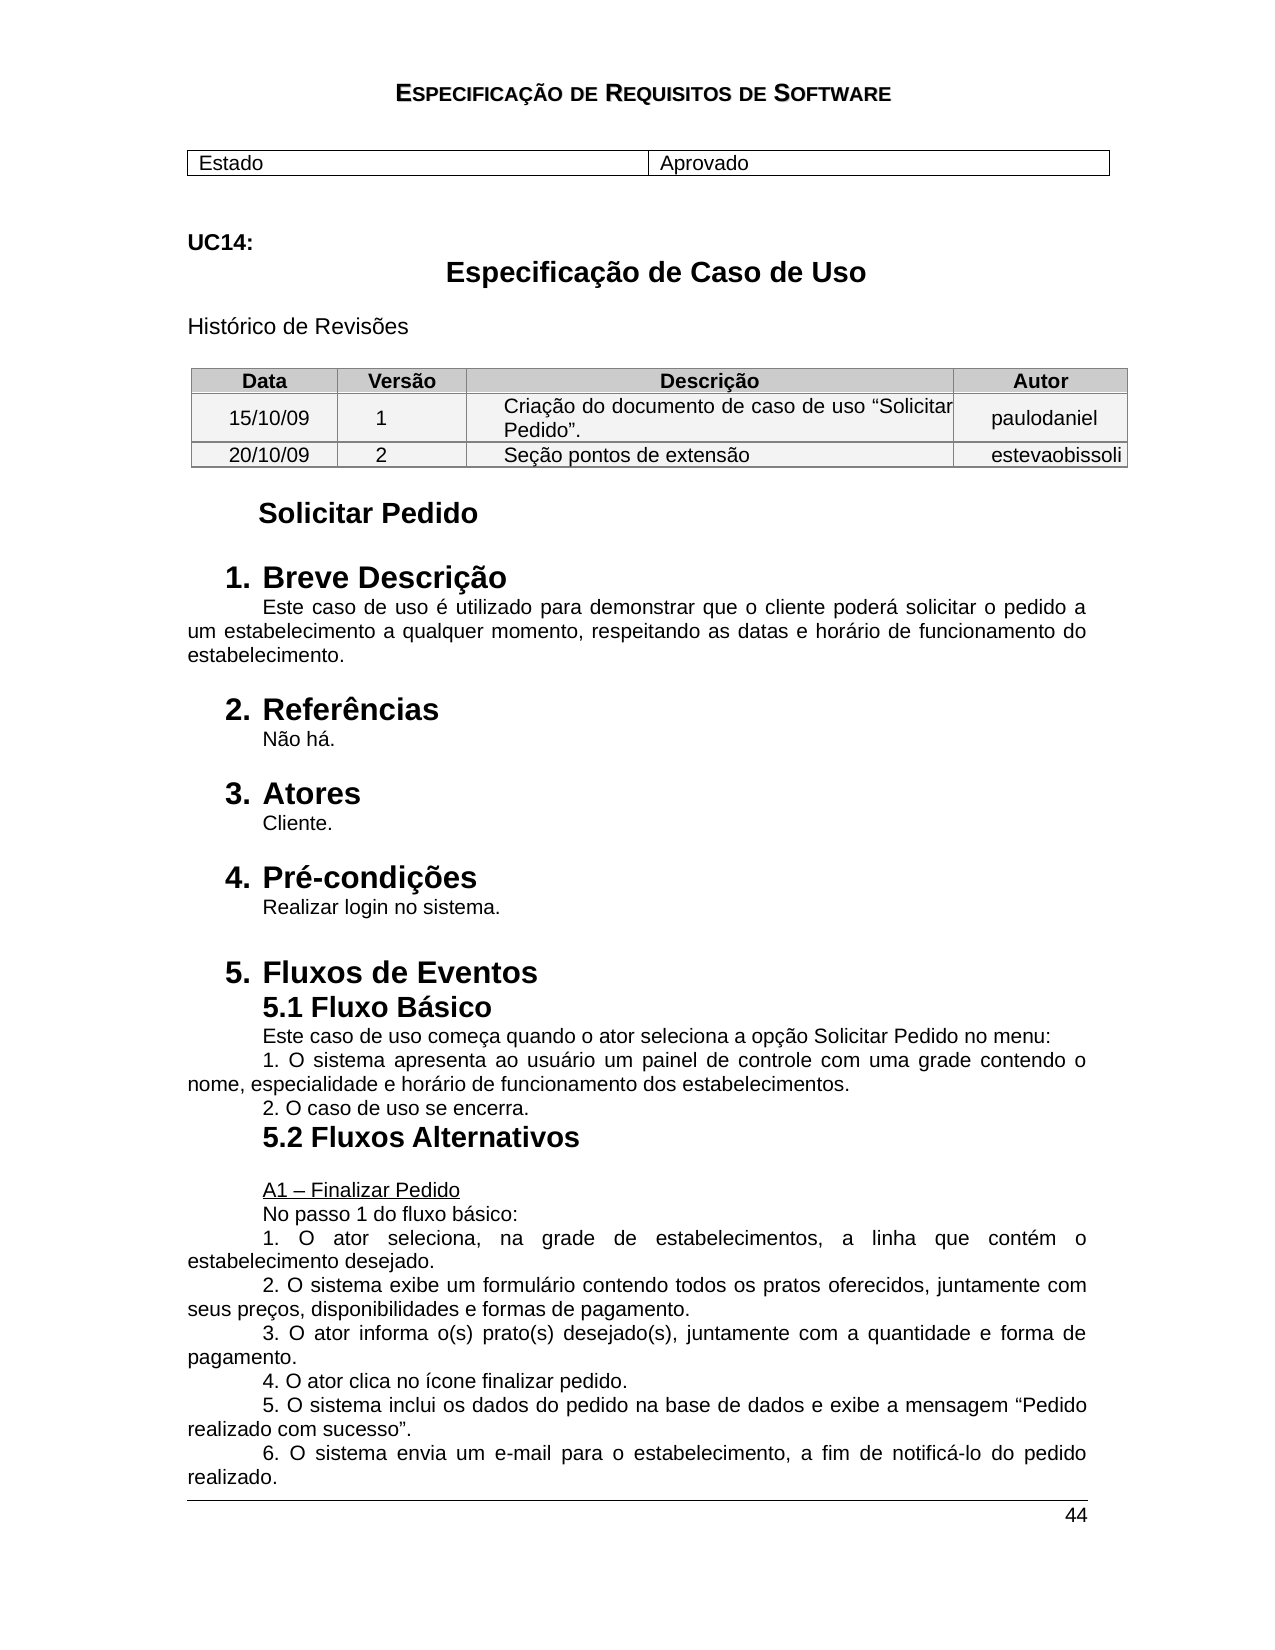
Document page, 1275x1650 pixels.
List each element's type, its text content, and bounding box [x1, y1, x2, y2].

table_cell 20/10/09 [192, 443, 337, 466]
text Este caso de uso começa quando o ator seleciona a opção Solicitar Pedido no menu: [187, 1024, 1088, 1048]
subtitle Atores [225, 775, 1088, 811]
text Solicitar Pedido [187, 497, 1088, 530]
subtitle Referências [225, 691, 1088, 727]
subtitle 5.1 Fluxo Básico [187, 991, 1088, 1024]
table_cell 15/10/09 [192, 394, 337, 441]
table_cell 2 [338, 443, 466, 466]
text Não há. [187, 727, 1088, 751]
subtitle 5.2 Fluxos Alternativos [187, 1120, 1088, 1153]
table_header Data [192, 369, 337, 392]
table_cell paulodaniel [954, 394, 1127, 441]
text Realizar login no sistema. [187, 895, 1088, 919]
text A1 – Finalizar Pedido [187, 1177, 1088, 1201]
text 6. O sistema envia um e-mail para o estabelecimento, a fim de notificá-lo do pedido realizado. [187, 1441, 1088, 1489]
table_cell Seção pontos de extensão [467, 443, 953, 466]
text 3. O ator informa o(s) prato(s) desejado(s), juntamente com a quantidade e forma de pagamento. [187, 1321, 1088, 1369]
text No passo 1 do fluxo básico: [187, 1201, 1088, 1225]
text 4. O ator clica no ícone finalizar pedido. [187, 1369, 1088, 1393]
text Especificação de Caso de Uso [225, 255, 1088, 289]
text 1. O ator seleciona, na grade de estabelecimentos, a linha que contém o estabelecimento desejado. [187, 1225, 1088, 1273]
table_cell Estado [188, 151, 648, 175]
table_header Descrição [467, 369, 953, 392]
text Este caso de uso é utilizado para demonstrar que o cliente poderá solicitar o pedido a um estabelecimento a qualquer momento, respeitando as datas e horário de funcionamento do estabelecimento. [187, 595, 1088, 667]
table_cell Aprovado [649, 151, 1109, 175]
table_cell estevaobissoli [954, 443, 1127, 466]
text 2. O sistema exibe um formulário contendo todos os pratos oferecidos, juntamente com seus preços, disponibilidades e formas de pagamento. [187, 1273, 1088, 1321]
text Histórico de Revisões [187, 313, 1088, 339]
subtitle Breve Descrição [225, 559, 1088, 595]
table_cell Criação do documento de caso de uso “Solicitar Pedido”. [467, 394, 953, 441]
subtitle Fluxos de Eventos [225, 954, 1088, 991]
text UC14: [187, 229, 1088, 255]
text Cliente. [187, 811, 1088, 835]
text 5. O sistema inclui os dados do pedido na base de dados e exibe a mensagem “Pedido realizado com sucesso”. [187, 1393, 1088, 1441]
table_cell 1 [338, 394, 466, 441]
table_header Versão [338, 369, 466, 392]
text 2. O caso de uso se encerra. [187, 1096, 1088, 1120]
text 1. O sistema apresenta ao usuário um painel de controle com uma grade contendo o nome, especialidade e horário de funcionamento dos estabelecimentos. [187, 1048, 1088, 1096]
table_header Autor [954, 369, 1127, 392]
subtitle Pré-condições [225, 859, 1088, 895]
